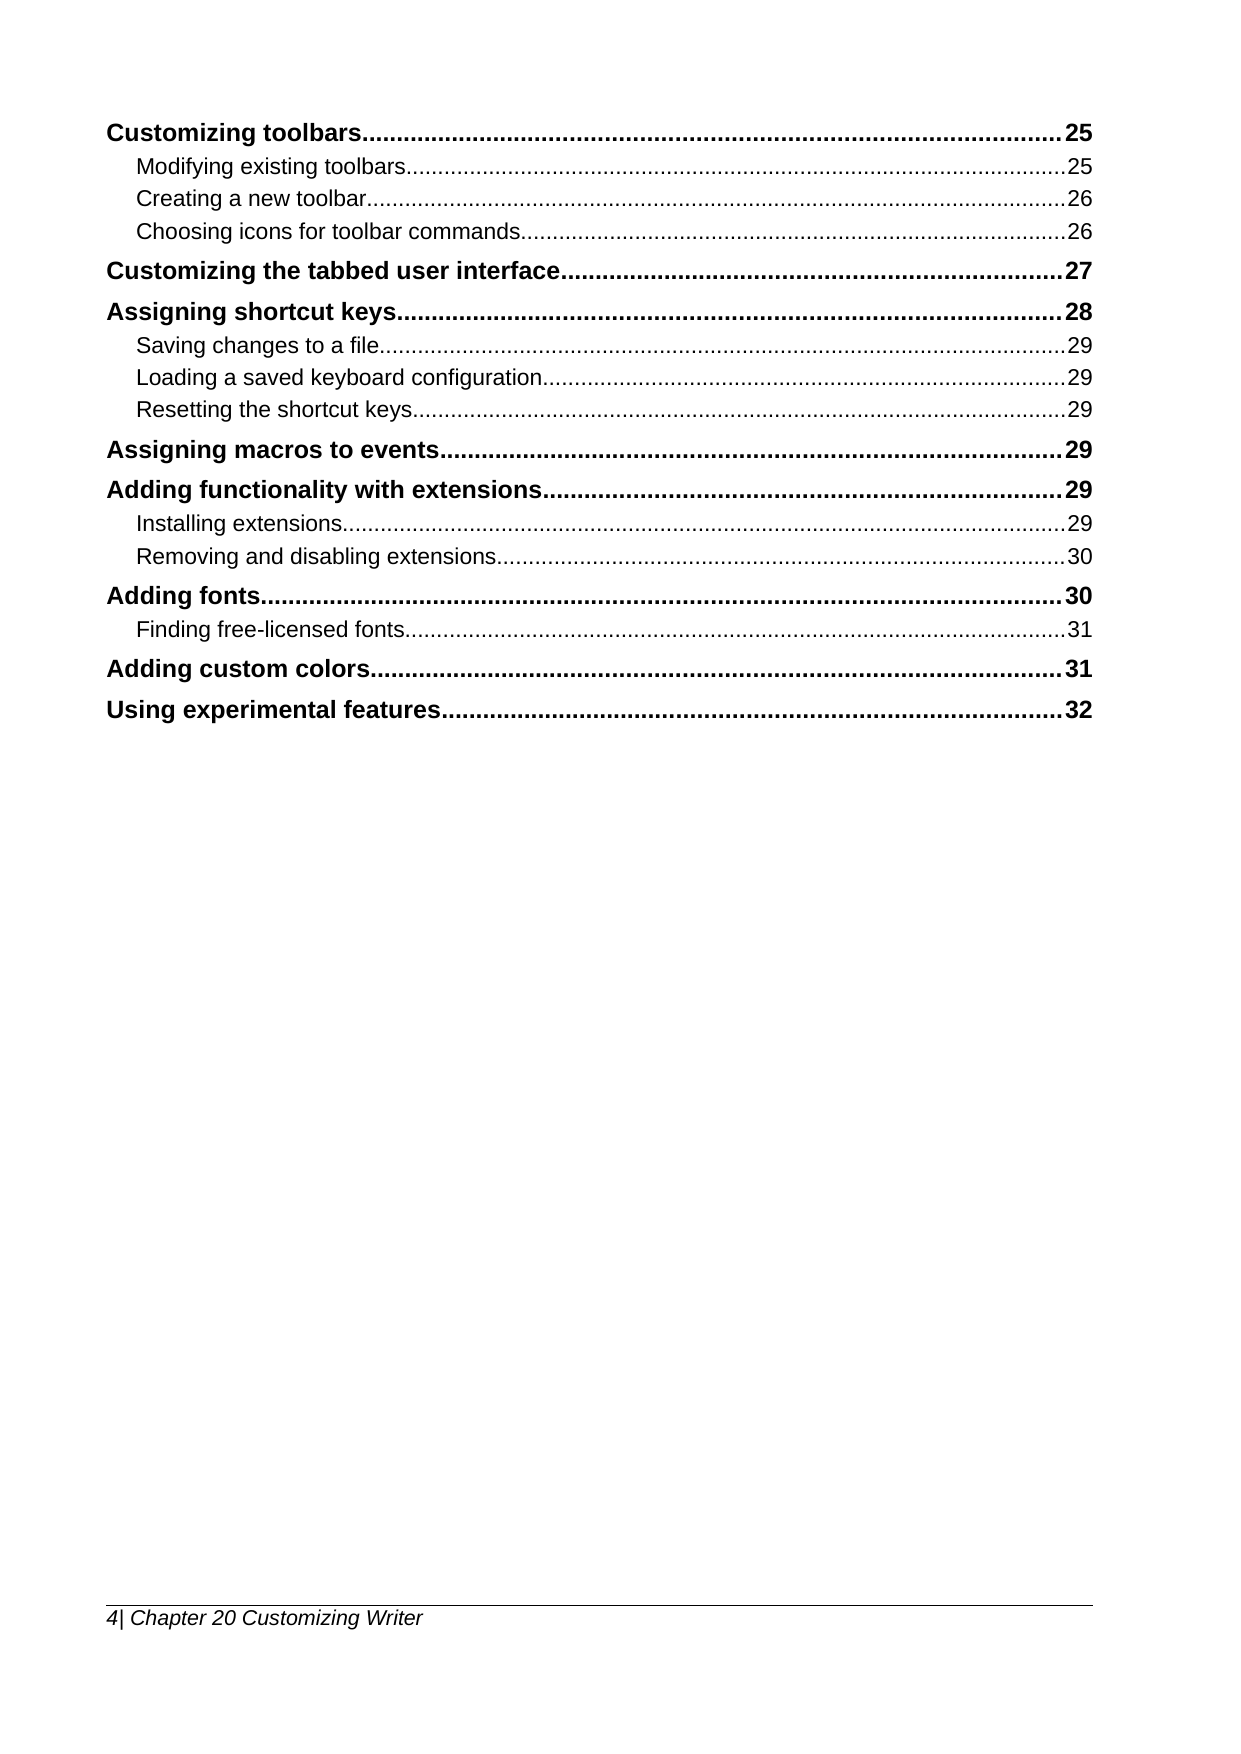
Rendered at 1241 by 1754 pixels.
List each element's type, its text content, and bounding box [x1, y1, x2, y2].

text Using experimental features 32 [106, 695, 1093, 723]
text Saving changes to a file 29 [136, 332, 1093, 358]
text Adding functionality with extensions 29 [106, 475, 1093, 504]
text Finding free-licensed fonts 31 [136, 616, 1093, 642]
text Customizing toolbars 25 [106, 118, 1093, 147]
text Resetting the shortcut keys 29 [136, 396, 1093, 423]
text Assigning shortcut keys 28 [106, 297, 1093, 326]
text Modifying existing toolbars 25 [136, 153, 1093, 179]
text Creating a new toolbar 26 [136, 185, 1093, 212]
text Loading a saved keyboard configuration 29 [136, 364, 1093, 390]
text Assigning macros to events 29 [106, 435, 1093, 463]
text Adding fonts 30 [106, 581, 1093, 610]
text Removing and disabling extensions 30 [136, 543, 1093, 569]
text Adding custom colors 31 [106, 654, 1093, 683]
text Customizing the tabbed user interface 27 [106, 256, 1093, 285]
text Choosing icons for toolbar commands 26 [136, 218, 1093, 244]
text Installing extensions 29 [136, 510, 1093, 537]
